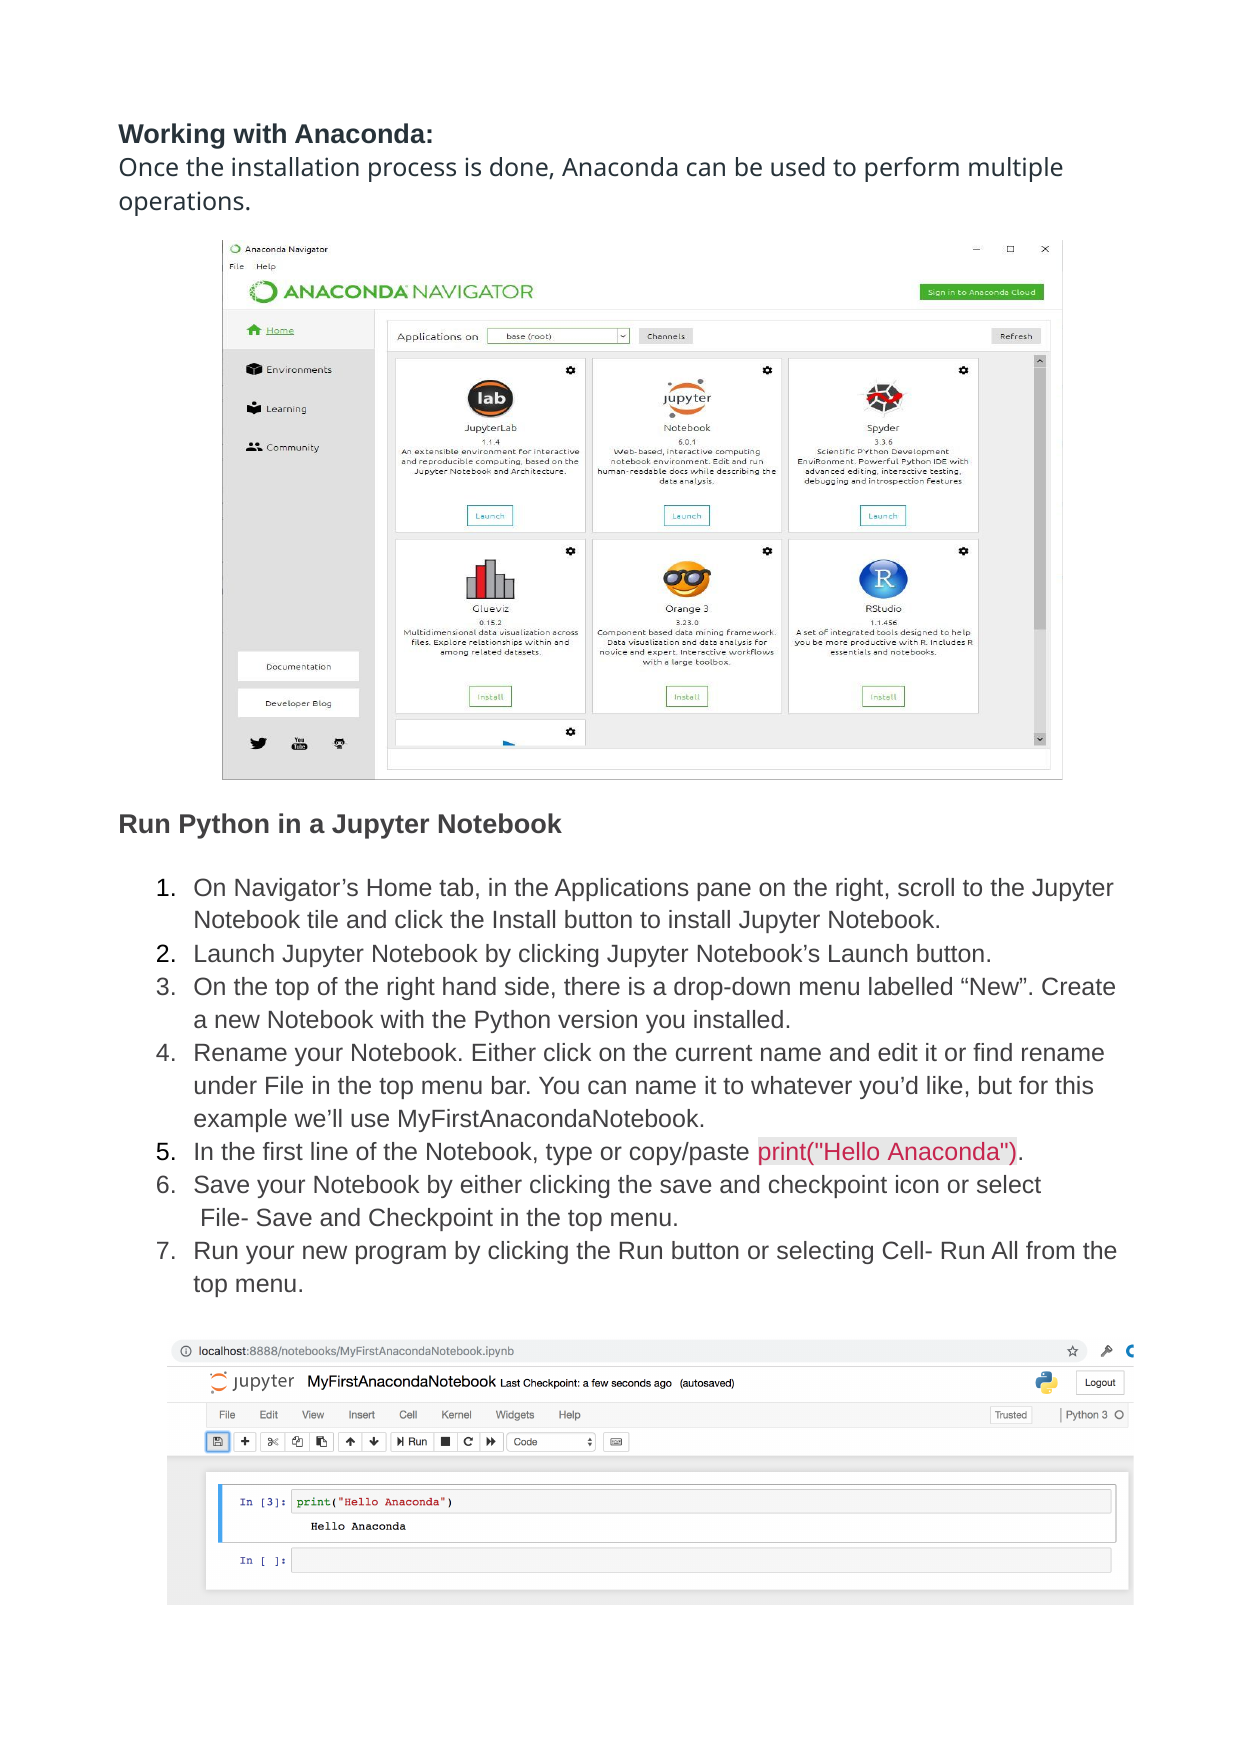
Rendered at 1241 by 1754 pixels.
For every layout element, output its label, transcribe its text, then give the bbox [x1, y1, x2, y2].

picture [222, 240, 1063, 780]
text Once the installation process is done, Anaconda can be used to perform multiple operations. [118, 149, 1122, 217]
subtitle Run Python in a Jupyter Notebook [118, 808, 1122, 839]
list On Navigator’s Home tab, in the Applications pane on the right, scroll to the Jupyter Notebook tile and click the Install button to install Jupyter Notebook. [156, 872, 1122, 934]
list In the first line of the Notebook, type or copy/paste print("Hello Anaconda"). [156, 1137, 1122, 1165]
list Run your new program by clicking the Run button or selecting Cell- Run All from the top menu. [156, 1236, 1122, 1297]
list File- Save and Checkpoint in the top menu. [156, 1203, 1122, 1231]
list Save your Notebook by either clicking the save and checkpoint icon or select [156, 1170, 1122, 1198]
list On the top of the right hand side, there is a drop-down menu labelled “New”. Create a new Notebook with the Python version you installed. [156, 972, 1122, 1033]
subtitle Working with Anaconda: [118, 118, 1122, 149]
list Launch Jupyter Notebook by clicking Jupyter Notebook’s Launch button. [156, 938, 1122, 967]
list Rename your Notebook. Either click on the current name and edit it or find rename under File in the top menu bar. You can name it to whatever you’d like, but for this example we’ll use MyFirstAnacondaNotebook. [156, 1038, 1122, 1132]
picture [167, 1337, 1134, 1605]
